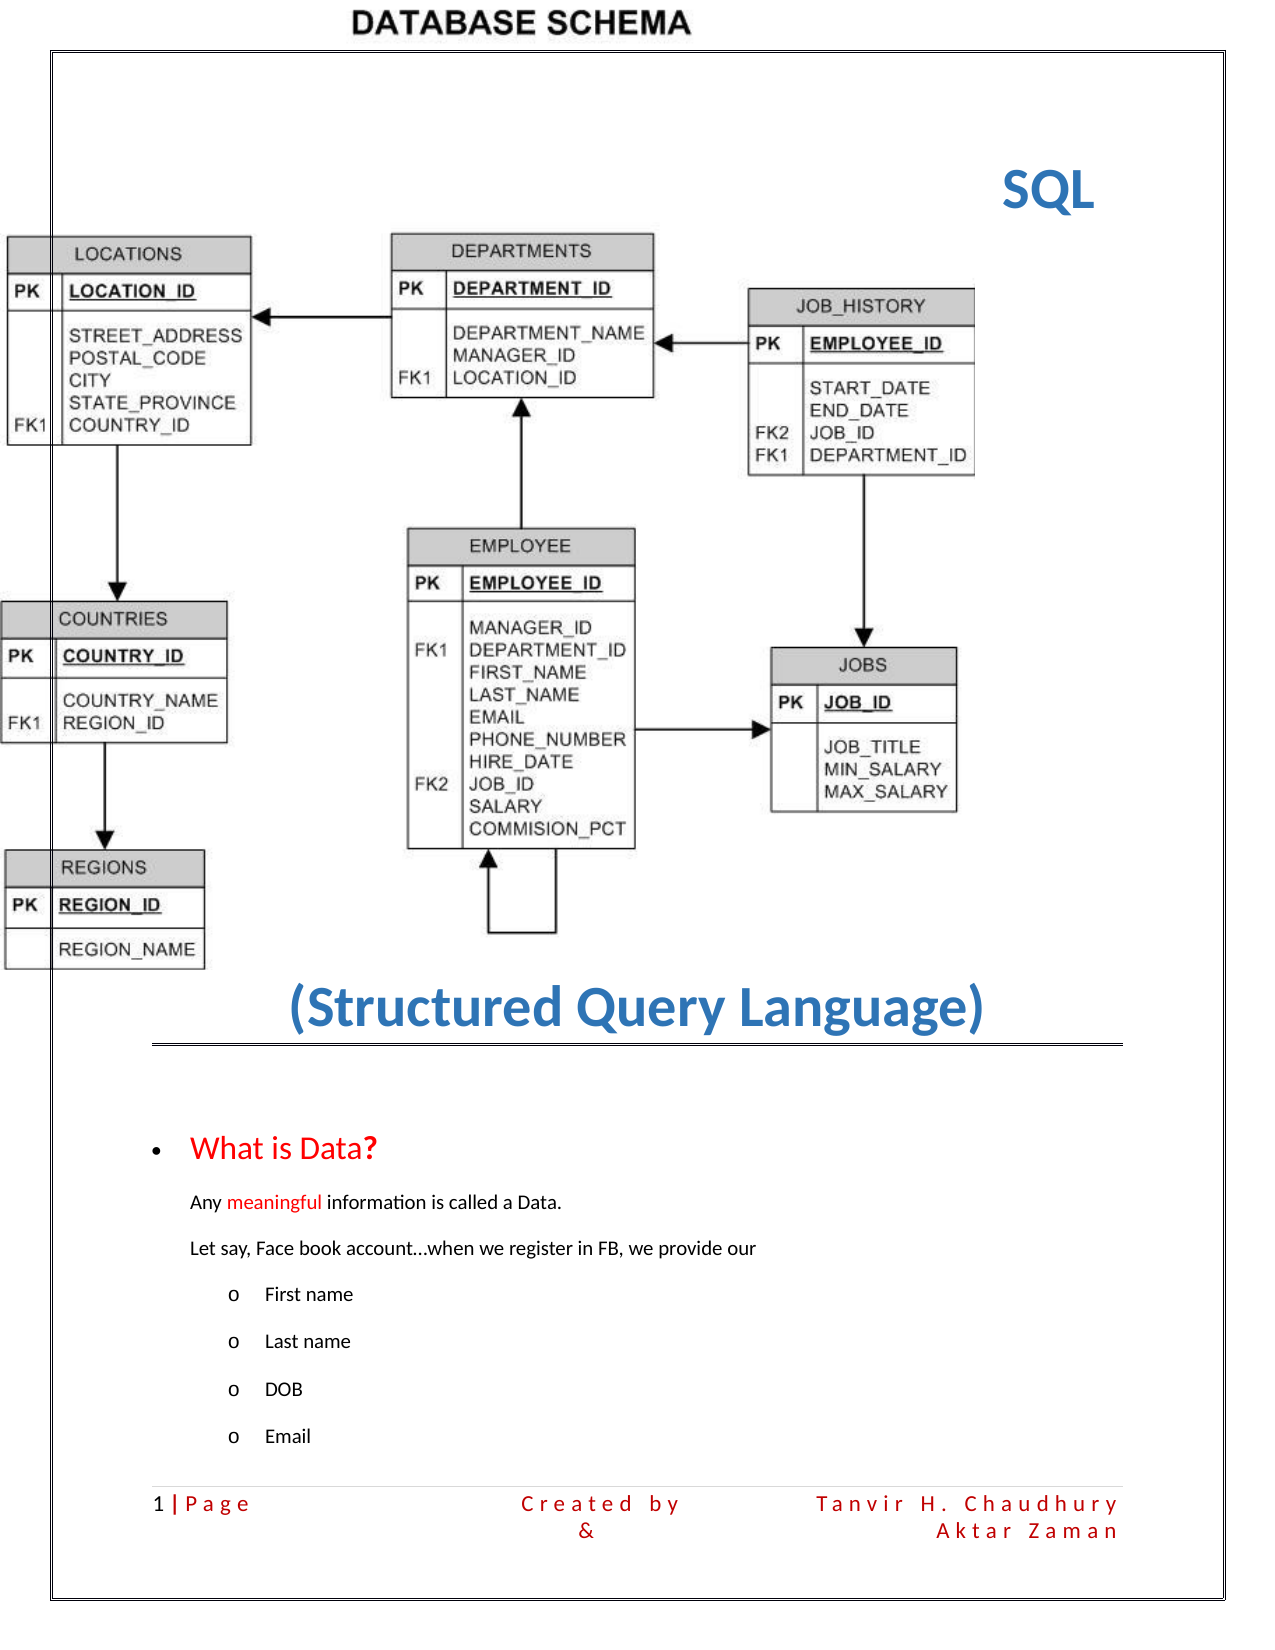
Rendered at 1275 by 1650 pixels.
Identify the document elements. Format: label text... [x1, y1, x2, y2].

text SQL (Structured Query Language) [152, 152, 1123, 1043]
list DOB [227, 1376, 1123, 1402]
list Last name [227, 1329, 1123, 1355]
text Let say, Face book account…when we register in FB, we provide our [190, 1235, 1123, 1261]
list First name [227, 1281, 1123, 1308]
list Email [227, 1423, 1123, 1450]
list What is Data? [152, 1127, 1123, 1168]
text Any meaningful information is called a Data. [190, 1189, 1123, 1214]
